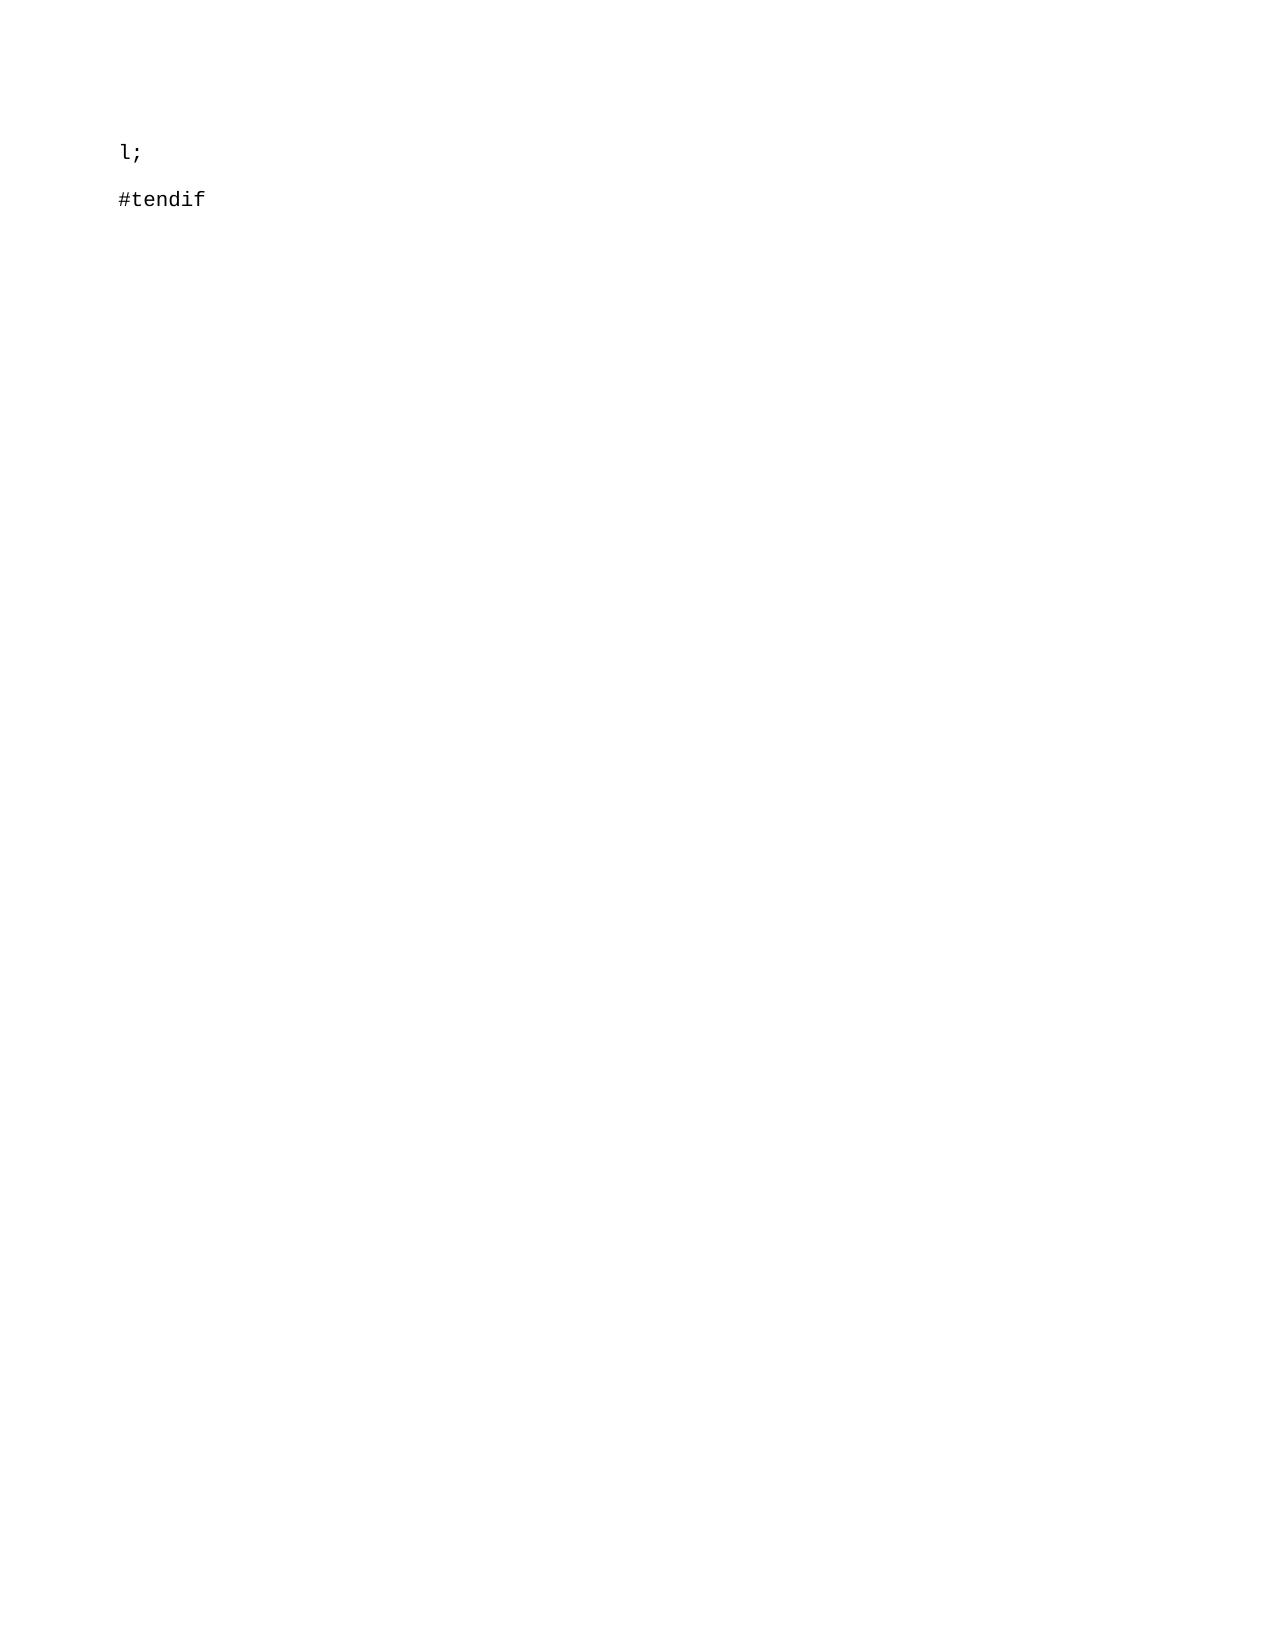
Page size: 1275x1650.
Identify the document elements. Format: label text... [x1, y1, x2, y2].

text l; [118, 142, 1157, 165]
text #tendif [118, 189, 1157, 213]
